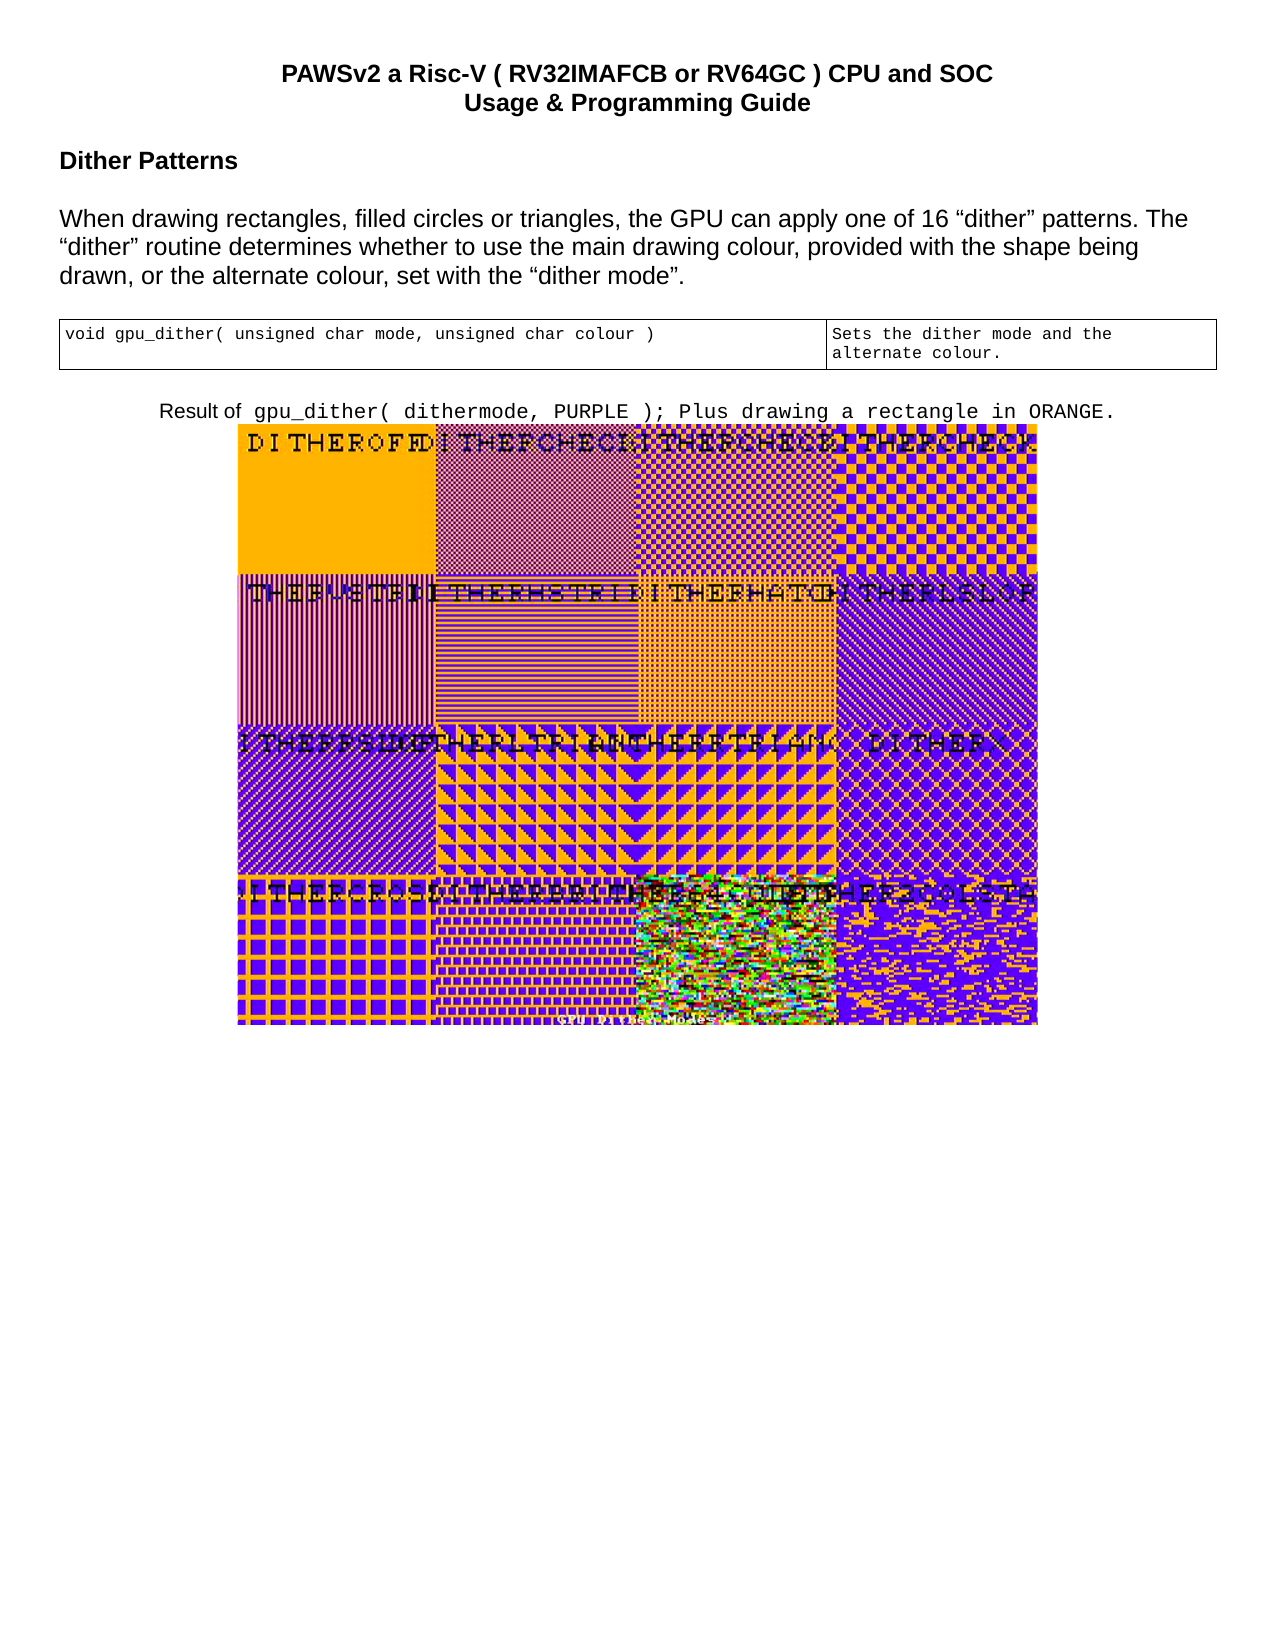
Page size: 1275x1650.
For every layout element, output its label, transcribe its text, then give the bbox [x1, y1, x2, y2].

text Dither Patterns [59, 146, 1216, 175]
table_header Sets the dither mode and the alternate colour. [827, 320, 1216, 369]
table_header void gpu_dither( unsigned char mode, unsigned char colour ) [60, 320, 826, 369]
picture [237, 424, 1038, 1025]
table_cell [1038, 424, 1216, 1024]
table_header Result of gpu_dither( dithermode, PURPLE ); Plus drawing a rectangle in ORANGE. [59, 399, 1216, 424]
table_cell [59, 424, 237, 1024]
text When drawing rectangles, filled circles or triangles, the GPU can apply one of 16 “dither” patterns. The “dither” routine determines whether to use the main drawing colour, provided with the shape being drawn, or the alternate colour, set with the “dither mode”. [59, 203, 1216, 290]
